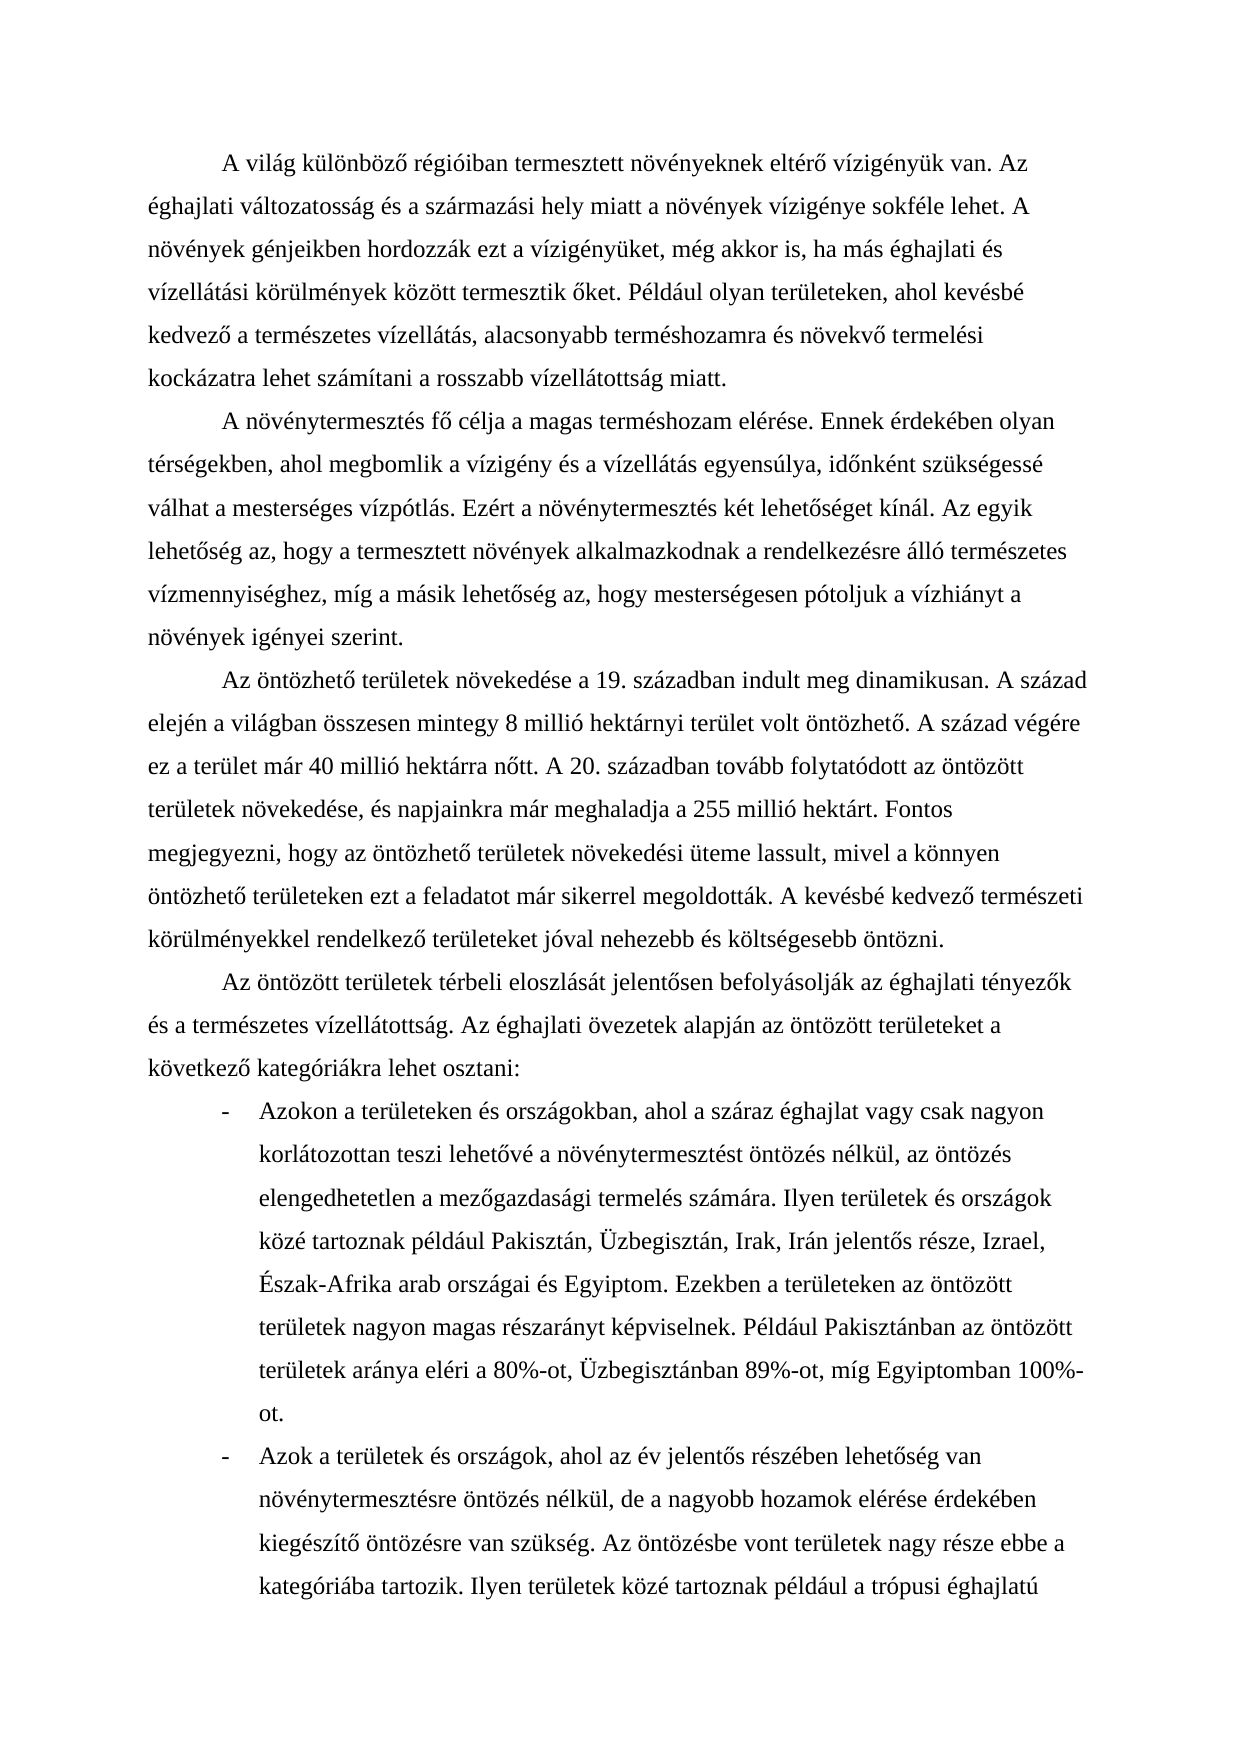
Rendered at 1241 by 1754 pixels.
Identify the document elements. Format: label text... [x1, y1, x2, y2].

text Az öntözhető területek növekedése a 19. században indult meg dinamikusan. A század elején a világban összesen mintegy 8 millió hektárnyi terület volt öntözhető. A század végére ez a terület már 40 millió hektárra nőtt. A 20. században tovább folytatódott az öntözött területek növekedése, és napjainkra már meghaladja a 255 millió hektárt. Fontos megjegyezni, hogy az öntözhető területek növekedési üteme lassult, mivel a könnyen öntözhető területeken ezt a feladatot már sikerrel megoldották. A kevésbé kedvező természeti körülményekkel rendelkező területeket jóval nehezebb és költségesebb öntözni. [148, 665, 1093, 953]
text A világ különböző régióiban termesztett növényeknek eltérő vízigényük van. Az éghajlati változatosság és a származási hely miatt a növények vízigénye sokféle lehet. A növények génjeikben hordozzák ezt a vízigényüket, még akkor is, ha más éghajlati és vízellátási körülmények között termesztik őket. Például olyan területeken, ahol kevésbé kedvező a természetes vízellátás, alacsonyabb terméshozamra és növekvő termelési kockázatra lehet számítani a rosszabb vízellátottság miatt. [148, 148, 1093, 392]
list Azok a területek és országok, ahol az év jelentős részében lehetőség van növénytermesztésre öntözés nélkül, de a nagyobb hozamok elérése érdekében kiegészítő öntözésre van szükség. Az öntözésbe vont területek nagy része ebbe a kategóriába tartozik. Ilyen területek közé tartoznak például a trópusi éghajlatú [221, 1441, 1093, 1599]
text A növénytermesztés fő célja a magas terméshozam elérése. Ennek érdekében olyan térségekben, ahol megbomlik a vízigény és a vízellátás egyensúlya, időnként szükségessé válhat a mesterséges vízpótlás. Ezért a növénytermesztés két lehetőséget kínál. Az egyik lehetőség az, hogy a termesztett növények alkalmazkodnak a rendelkezésre álló természetes vízmennyiséghez, míg a másik lehetőség az, hogy mesterségesen pótoljuk a vízhiányt a növények igényei szerint. [148, 406, 1093, 651]
list Azokon a területeken és országokban, ahol a száraz éghajlat vagy csak nagyon korlátozottan teszi lehetővé a növénytermesztést öntözés nélkül, az öntözés elengedhetetlen a mezőgazdasági termelés számára. Ilyen területek és országok közé tartoznak például Pakisztán, Üzbegisztán, Irak, Irán jelentős része, Izrael, Észak-Afrika arab országai és Egyiptom. Ezekben a területeken az öntözött területek nagyon magas részarányt képviselnek. Például Pakisztánban az öntözött területek aránya eléri a 80%-ot, Üzbegisztánban 89%-ot, míg Egyiptomban 100%-ot. [221, 1096, 1093, 1427]
text Az öntözött területek térbeli eloszlását jelentősen befolyásolják az éghajlati tényezők és a természetes vízellátottság. Az éghajlati övezetek alapján az öntözött területeket a következő kategóriákra lehet osztani: [148, 967, 1093, 1082]
